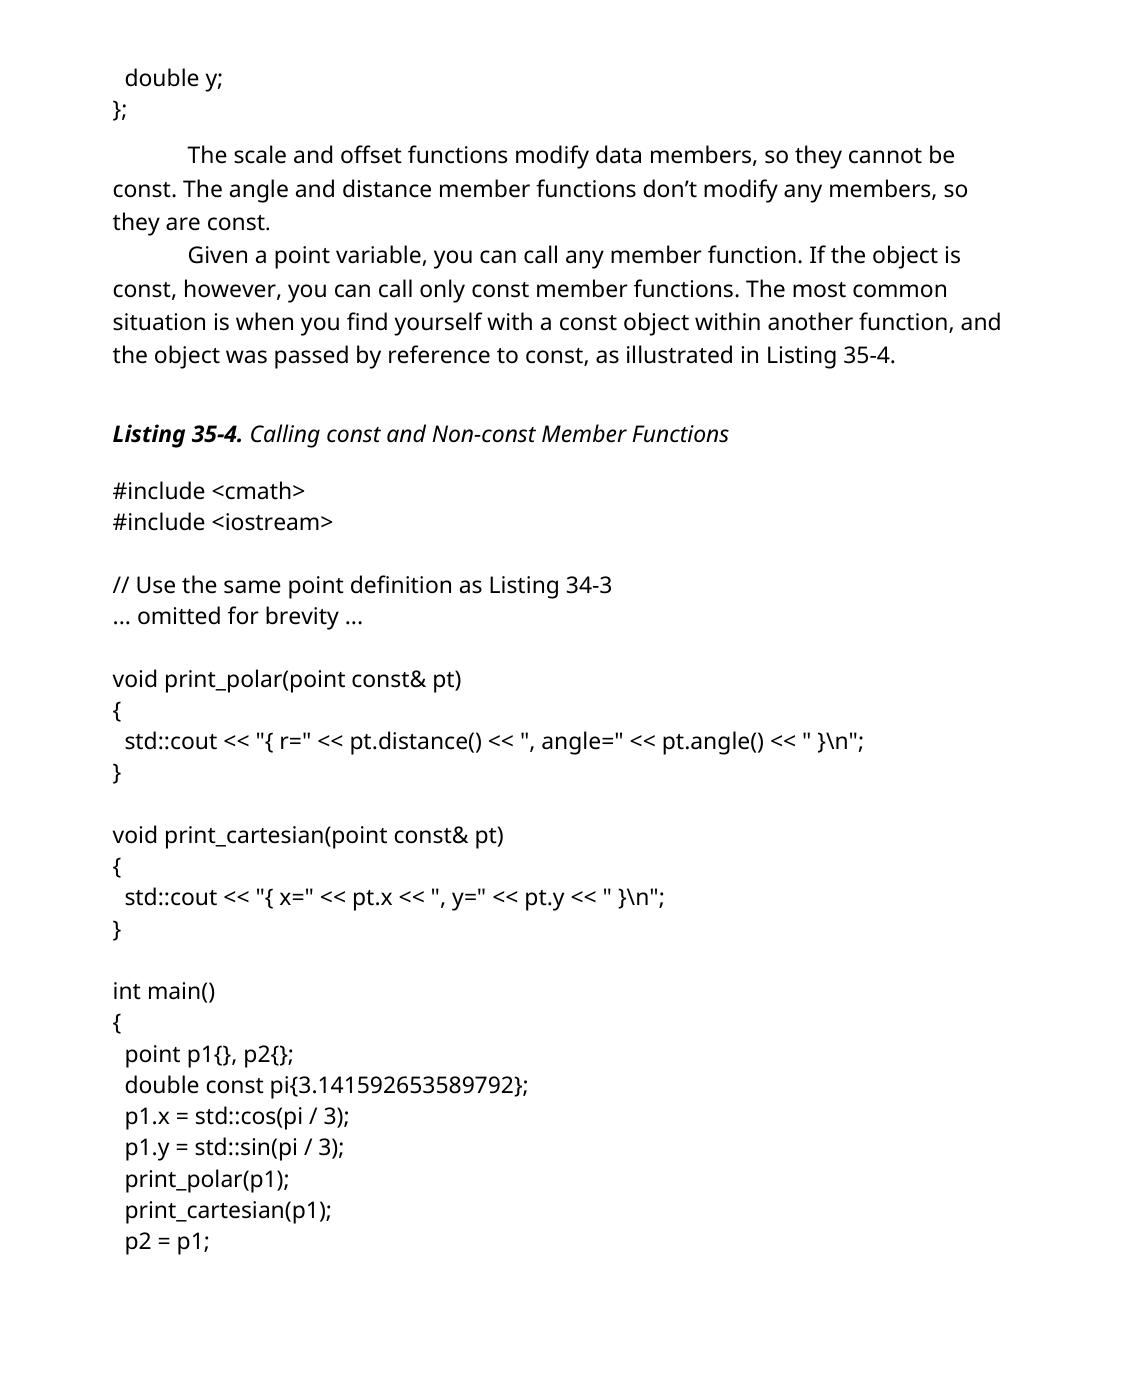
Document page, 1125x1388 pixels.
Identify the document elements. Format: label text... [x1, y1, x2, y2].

text ... omitted for brevity ... [112, 600, 1012, 631]
text void print_polar(point const& pt) [112, 663, 1012, 694]
text double y; [112, 62, 1012, 93]
text // Use the same point definition as Listing 34-3 [112, 569, 1012, 600]
text #include <iostream> [112, 506, 1012, 538]
text { [112, 694, 1012, 725]
text { [112, 850, 1012, 881]
text std::cout << "{ x=" << pt.x << ", y=" << pt.y << " }\n"; [112, 881, 1012, 913]
text Listing 35-4. Calling const and Non-const Member Functions [112, 418, 1012, 449]
text { [112, 1006, 1012, 1038]
text print_polar(p1); [112, 1163, 1012, 1194]
text point p1{}, p2{}; [112, 1038, 1012, 1069]
text p2 = p1; [112, 1225, 1012, 1256]
text int main() [112, 975, 1012, 1006]
text }; [112, 93, 1012, 124]
text void print_cartesian(point const& pt) [112, 819, 1012, 850]
text p1.x = std::cos(pi / 3); [112, 1100, 1012, 1131]
text Given a point variable, you can call any member function. If the object is const, however, you can call only const member functions. The most common situation is when you find yourself with a const object within another function, and the object was passed by reference to const, as illustrated in Listing 35-4. [112, 237, 1012, 370]
text } [112, 913, 1012, 944]
text #include <cmath> [112, 475, 1012, 506]
text std::cout << "{ r=" << pt.distance() << ", angle=" << pt.angle() << " }\n"; [112, 725, 1012, 756]
text double const pi{3.141592653589792}; [112, 1069, 1012, 1100]
text print_cartesian(p1); [112, 1194, 1012, 1225]
text The scale and offset functions modify data members, so they cannot be const. The angle and distance member functions don’t modify any members, so they are const. [112, 137, 1012, 237]
text } [112, 756, 1012, 788]
text p1.y = std::sin(pi / 3); [112, 1131, 1012, 1163]
